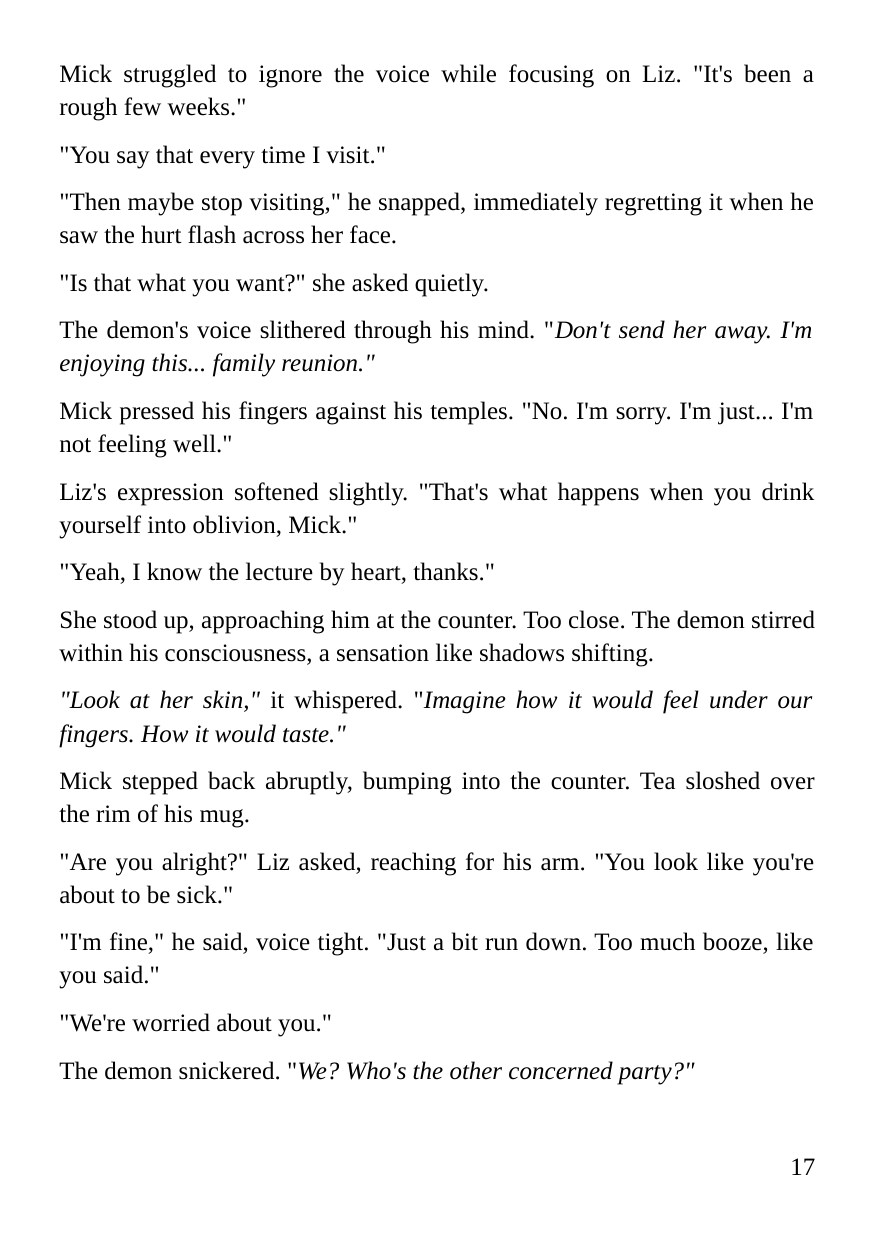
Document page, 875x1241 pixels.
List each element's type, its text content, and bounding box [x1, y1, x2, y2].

text "You say that every time I visit." [59, 140, 815, 168]
text "I'm fine," he said, voice tight. "Just a bit run down. Too much booze, like you said." [59, 927, 815, 989]
text Mick struggled to ignore the voice while focusing on Liz. "It's been a rough few weeks." [59, 59, 815, 121]
text Mick stepped back abruptly, bumping into the counter. Tea sloshed over the rim of his mug. [59, 766, 815, 828]
text "Is that what you want?" she asked quietly. [59, 268, 815, 297]
text The demon snickered. "We? Who's the other concerned party?" [59, 1056, 815, 1084]
text The demon's voice slithered through his mind. "Don't send her away. I'm enjoying this... family reunion." [59, 316, 815, 377]
text Liz's expression softened slightly. "That's what happens when you drink yourself into oblivion, Mick." [59, 477, 815, 538]
text "Then maybe stop visiting," he snapped, immediately regretting it when he saw the hurt flash across her face. [59, 187, 815, 249]
text She stood up, approaching him at the counter. Too close. The demon stirred within his consciousness, a sensation like shadows shifting. [59, 605, 815, 667]
text "Yeah, I know the lecture by heart, thanks." [59, 557, 815, 586]
text "We're worried about you." [59, 1008, 815, 1037]
text "Are you alright?" Liz asked, reaching for his arm. "You look like you're about to be sick." [59, 847, 815, 909]
text Mick pressed his fingers against his temples. "No. I'm sorry. I'm just... I'm not feeling well." [59, 396, 815, 458]
text "Look at her skin," it whispered. "Imagine how it would feel under our fingers. How it would taste." [59, 686, 815, 747]
